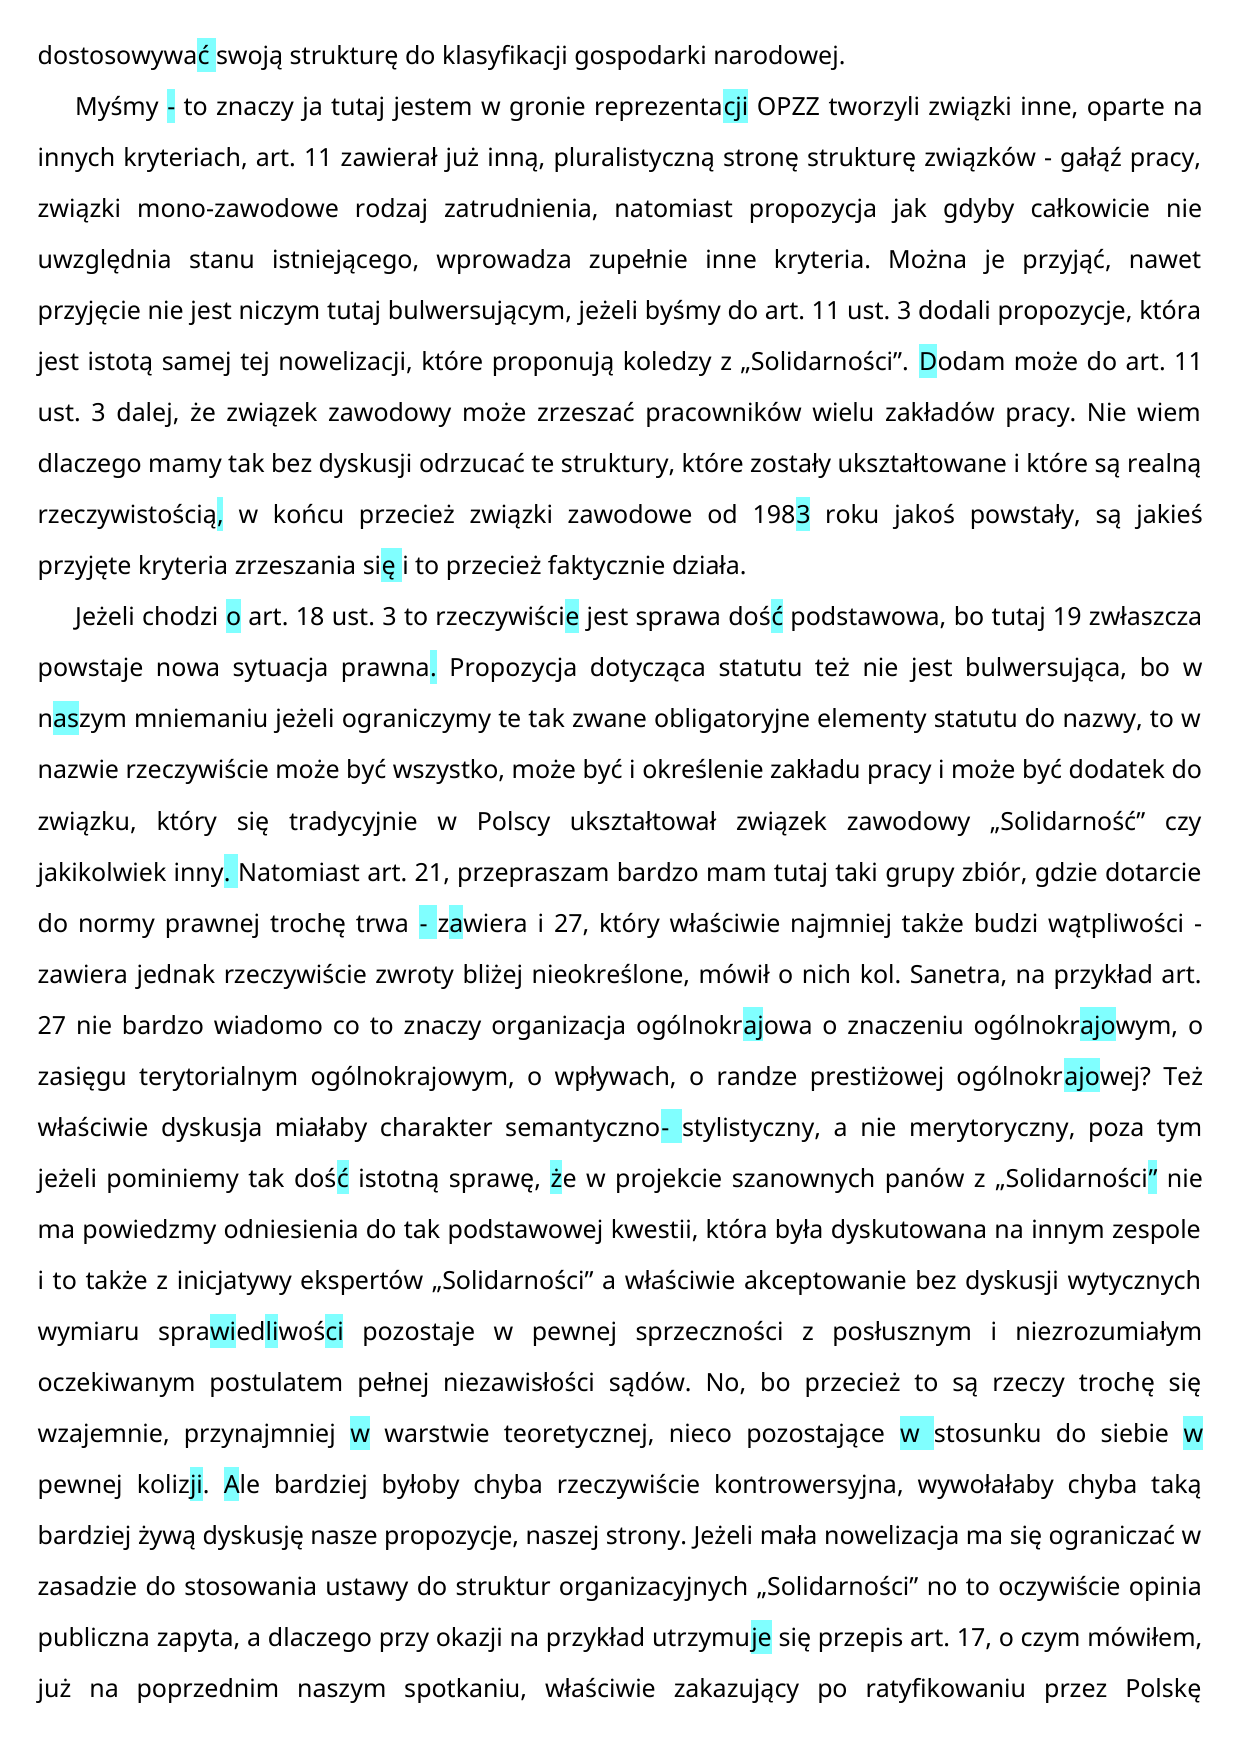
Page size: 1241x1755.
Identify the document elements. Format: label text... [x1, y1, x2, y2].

text dostosowywać swoją strukturę do klasyfikacji gospodarki narodowej. [37, 37, 1203, 72]
text Jeżeli chodzi o art. 18 ust. 3 to rzeczywiście jest sprawa dość podstawowa, bo tutaj 19 zwłaszcza powstaje nowa sytuacja prawna. Propozycja dotycząca statutu też nie jest bulwersująca, bo w naszym mniemaniu jeżeli ograniczymy te tak zwane obligatoryjne elementy statutu do nazwy, to w nazwie rzeczywiście może być wszystko, może być i określenie zakładu pracy i może być dodatek do związku, który się tradycyjnie w Polscy ukształtował związek zawodowy „Solidarność” czy jakikolwiek inny. Natomiast art. 21, przepraszam bardzo mam tutaj taki grupy zbiór, gdzie dotarcie do normy prawnej trochę trwa - zawiera i 27, który właściwie najmniej także budzi wątpliwości - zawiera jednak rzeczywiście zwroty bliżej nieokreślone, mówił o nich kol. Sanetra, na przykład art. 27 nie bardzo wiadomo co to znaczy organizacja ogólnokrajowa o znaczeniu ogólnokrajowym, o zasięgu terytorialnym ogólnokrajowym, o wpływach, o randze prestiżowej ogólnokrajowej? Też właściwie dyskusja miałaby charakter semantyczno- stylistyczny, a nie merytoryczny, poza tym jeżeli pominiemy tak dość istotną sprawę, że w projekcie szanownych panów z „Solidarności” nie ma powiedzmy odniesienia do tak podstawowej kwestii, która była dyskutowana na innym zespole i to także z inicjatywy ekspertów „Solidarności” a właściwie akceptowanie bez dyskusji wytycznych wymiaru sprawiedliwości pozostaje w pewnej sprzeczności z posłusznym i niezrozumiałym oczekiwanym postulatem pełnej niezawisłości sądów. No, bo przecież to są rzeczy trochę się wzajemnie, przynajmniej w warstwie teoretycznej, nieco pozostające w stosunku do siebie w pewnej kolizji. Ale bardziej byłoby chyba rzeczywiście kontrowersyjna, wywołałaby chyba taką bardziej żywą dyskusję nasze propozycje, naszej strony. Jeżeli mała nowelizacja ma się ograniczać w zasadzie do stosowania ustawy do struktur organizacyjnych „Solidarności” no to oczywiście opinia publiczna zapyta, a dlaczego przy okazji na przykład utrzymuje się przepis art. 17, o czym mówiłem, już na poprzednim naszym spotkaniu, właściwie zakazujący po ratyfikowaniu przez Polskę [37, 599, 1203, 1705]
text Myśmy - to znaczy ja tutaj jestem w gronie reprezentacji OPZZ tworzyli związki inne, oparte na innych kryteriach, art. 11 zawierał już inną, pluralistyczną stronę strukturę związków - gałąź pracy, związki mono-zawodowe rodzaj zatrudnienia, natomiast propozycja jak gdyby całkowicie nie uwzględnia stanu istniejącego, wprowadza zupełnie inne kryteria. Można je przyjąć, nawet przyjęcie nie jest niczym tutaj bulwersującym, jeżeli byśmy do art. 11 ust. 3 dodali propozycje, która jest istotą samej tej nowelizacji, które proponują koledzy z „Solidarności”. Dodam może do art. 11 ust. 3 dalej, że związek zawodowy może zrzeszać pracowników wielu zakładów pracy. Nie wiem dlaczego mamy tak bez dyskusji odrzucać te struktury, które zostały ukształtowane i które są realną rzeczywistością, w końcu przecież związki zawodowe od 1983 roku jakoś powstały, są jakieś przyjęte kryteria zrzeszania się i to przecież faktycznie działa. [37, 88, 1203, 582]
